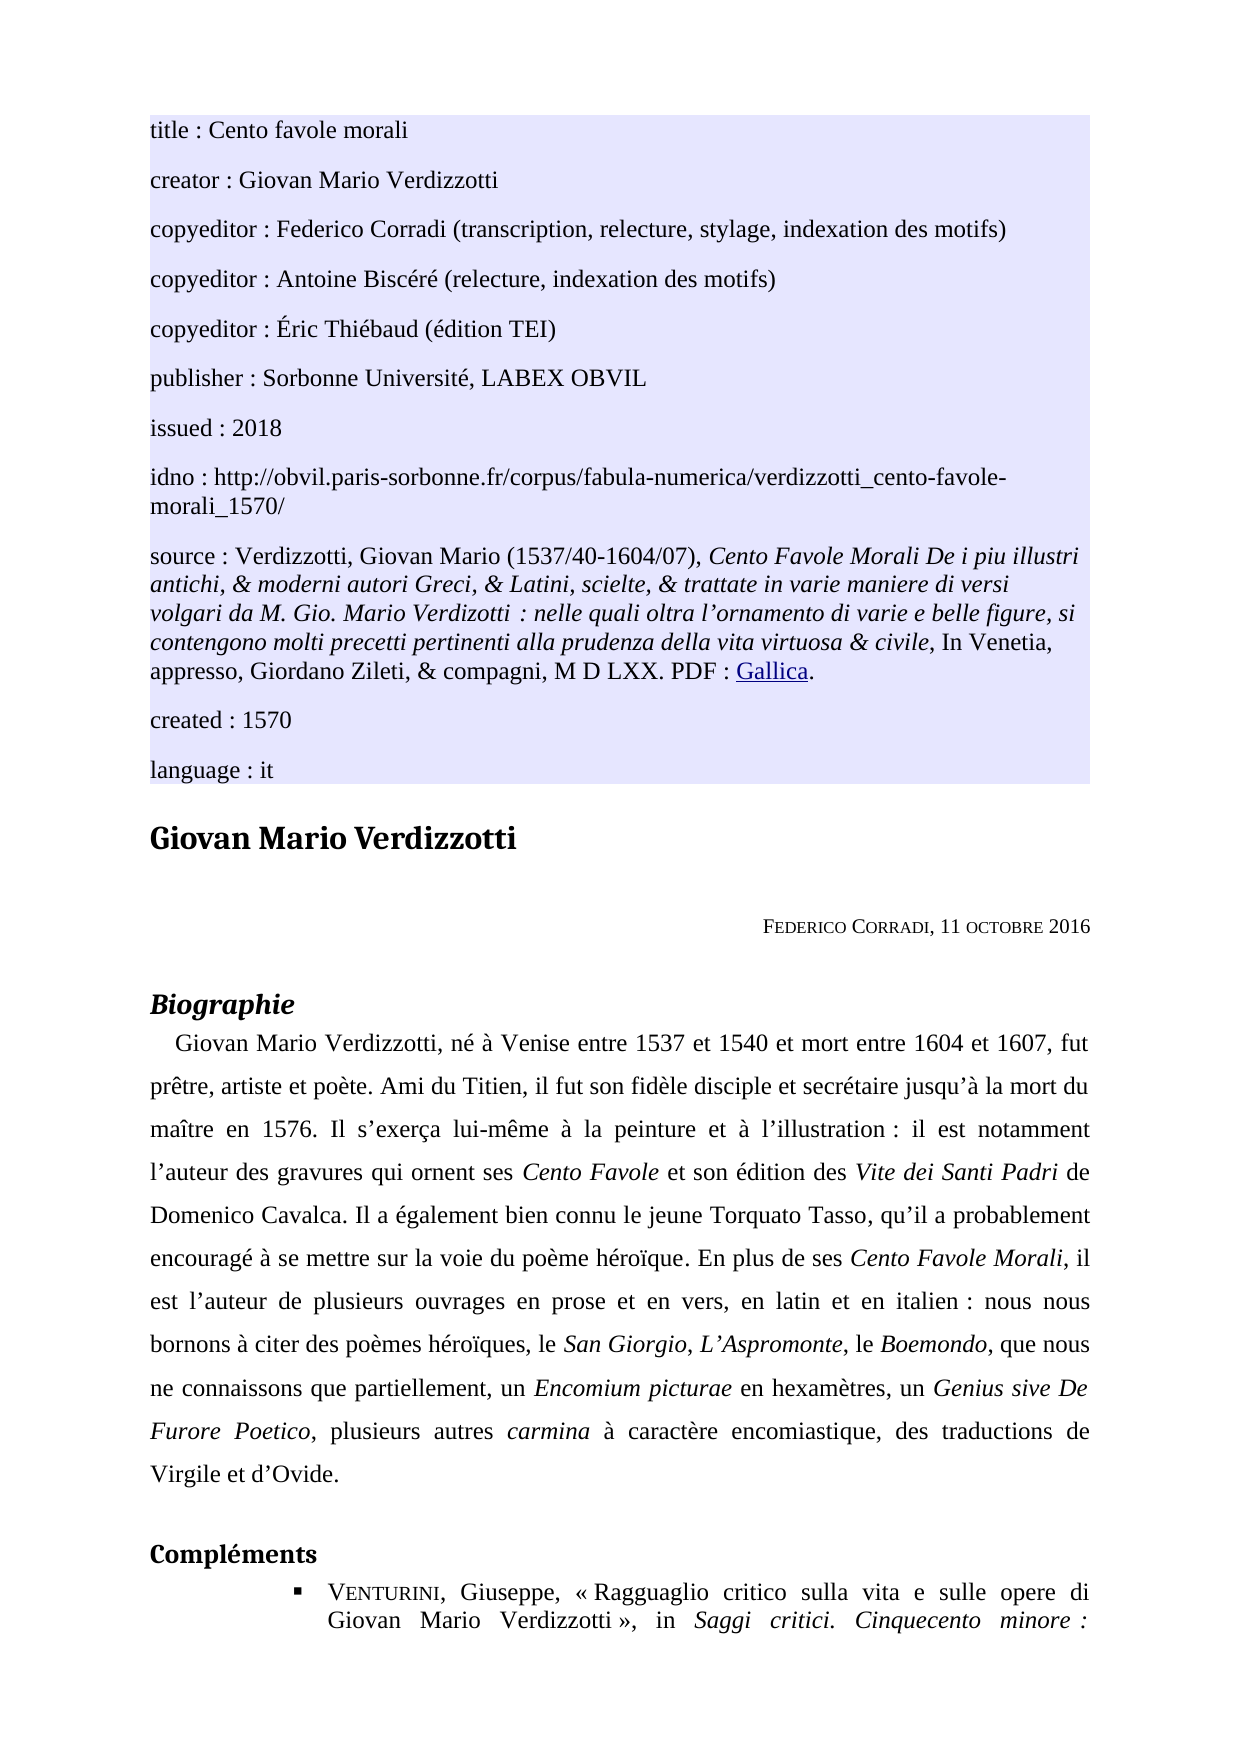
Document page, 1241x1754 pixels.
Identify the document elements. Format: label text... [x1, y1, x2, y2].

text publisher : Sorbonne Université, LABEX OBVIL [150, 363, 1090, 392]
text source : Verdizzotti, Giovan Mario (1537/40-1604/07), Cento Favole Morali De i piu illustri antichi, & moderni autori Greci, & Latini, scielte, & trattate in varie maniere di versi volgari da M. Gio. Mario Verdizotti : nelle quali oltra l’ornamento di varie e belle figure, si contengono molti precetti pertinenti alla prudenza della vita virtuosa & civile, In Venetia, appresso, Giordano Zileti, & compagni, M D LXX. PDF : Gallica. [150, 541, 1090, 684]
text Federico Corradi, 11 octobre 2016 [150, 914, 1090, 938]
text title : Cento favole morali [150, 115, 1090, 144]
subtitle Compléments [150, 1539, 1090, 1571]
subtitle Biographie [150, 988, 1090, 1021]
text idno : http://obvil.paris-sorbonne.fr/corpus/fabula-numerica/verdizzotti_cento-favole-morali_1570/ [150, 462, 1090, 520]
text copyeditor : Antoine Biscéré (relecture, indexation des motifs) [150, 264, 1090, 293]
subtitle Giovan Mario Verdizzotti [150, 819, 1090, 857]
text creator : Giovan Mario Verdizzotti [150, 165, 1090, 194]
text language : it [150, 755, 1090, 784]
text issued : 2018 [150, 413, 1090, 442]
text copyeditor : Federico Corradi (transcription, relecture, stylage, indexation des motifs) [150, 214, 1090, 243]
text Giovan Mario Verdizzotti, né à Venise entre 1537 et 1540 et mort entre 1604 et 1607, fut prêtre, artiste et poète. Ami du Titien, il fut son fidèle disciple et secrétaire jusqu’à la mort du maître en 1576. Il s’exerça lui-même à la peinture et à l’illustration : il est notamment l’auteur des gravures qui ornent ses Cento Favole et son édition des Vite dei Santi Padri de Domenico Cavalca. Il a également bien connu le jeune Torquato Tasso, qu’il a probablement encouragé à se mettre sur la voie du poème héroïque. En plus de ses Cento Favole Morali, il est l’auteur de plusieurs ouvrages en prose et en vers, en latin et en italien : nous nous bornons à citer des poèmes héroïques, le San Giorgio, L’Aspromonte, le Boemondo, que nous ne connaissons que partiellement, un Encomium picturae en hexamètres, un Genius sive De Furore Poetico, plusieurs autres carmina à caractère encomiastique, des traductions de Virgile et d’Ovide. [150, 1028, 1090, 1488]
text copyeditor : Éric Thiébaud (édition TEI) [150, 314, 1090, 342]
list Venturini, Giuseppe, « Ragguaglio critico sulla vita e sulle opere di Giovan Mario Verdizzotti », in Saggi critici. Cinquecento minore : [292, 1577, 1090, 1634]
text created : 1570 [150, 705, 1090, 734]
